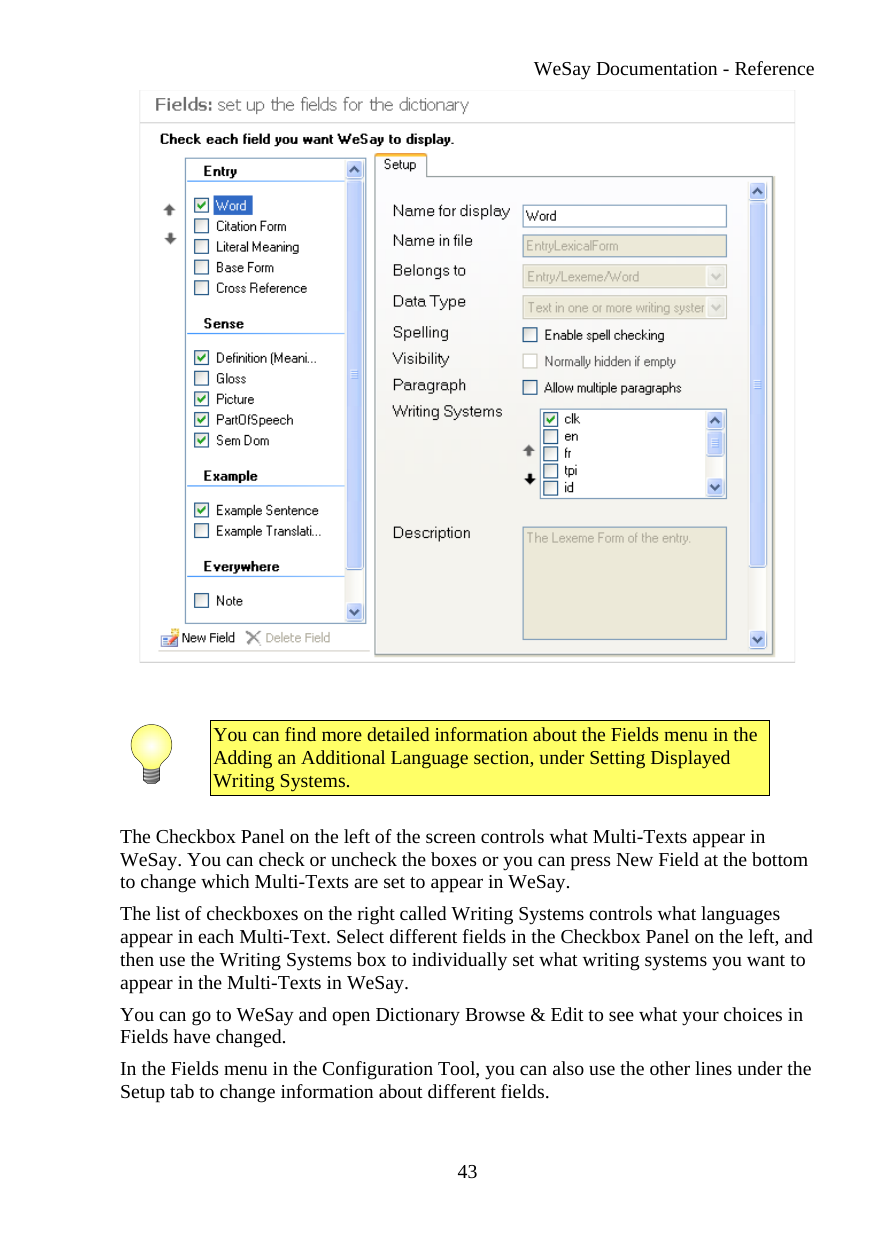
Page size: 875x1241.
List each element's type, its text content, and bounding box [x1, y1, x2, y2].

picture [139, 90, 796, 663]
text You can go to WeSay and open Dictionary Browse & Edit to see what your choices in Fields have changed. [120, 1002, 814, 1048]
text In the Fields menu in the Configuration Tool, you can also use the other lines under the Setup tab to change information about different fields. [120, 1057, 814, 1103]
picture [120, 723, 181, 784]
text You can find more detailed information about the Fields menu in the Adding an Additional Language section, under Setting Displayed Writing Systems. [211, 721, 769, 795]
text The list of checkboxes on the right called Writing Systems controls what languages appear in each Multi-Text. Select different fields in the Checkbox Panel on the left, and then use the Writing Systems box to individually set what writing systems you want to appear in the Multi-Texts in WeSay. [120, 902, 814, 993]
text The Checkbox Panel on the left of the screen controls what Multi-Texts appear in WeSay. You can check or uncheck the boxes or you can press New Field at the bottom to change which Multi-Texts are set to appear in WeSay. [120, 825, 814, 893]
